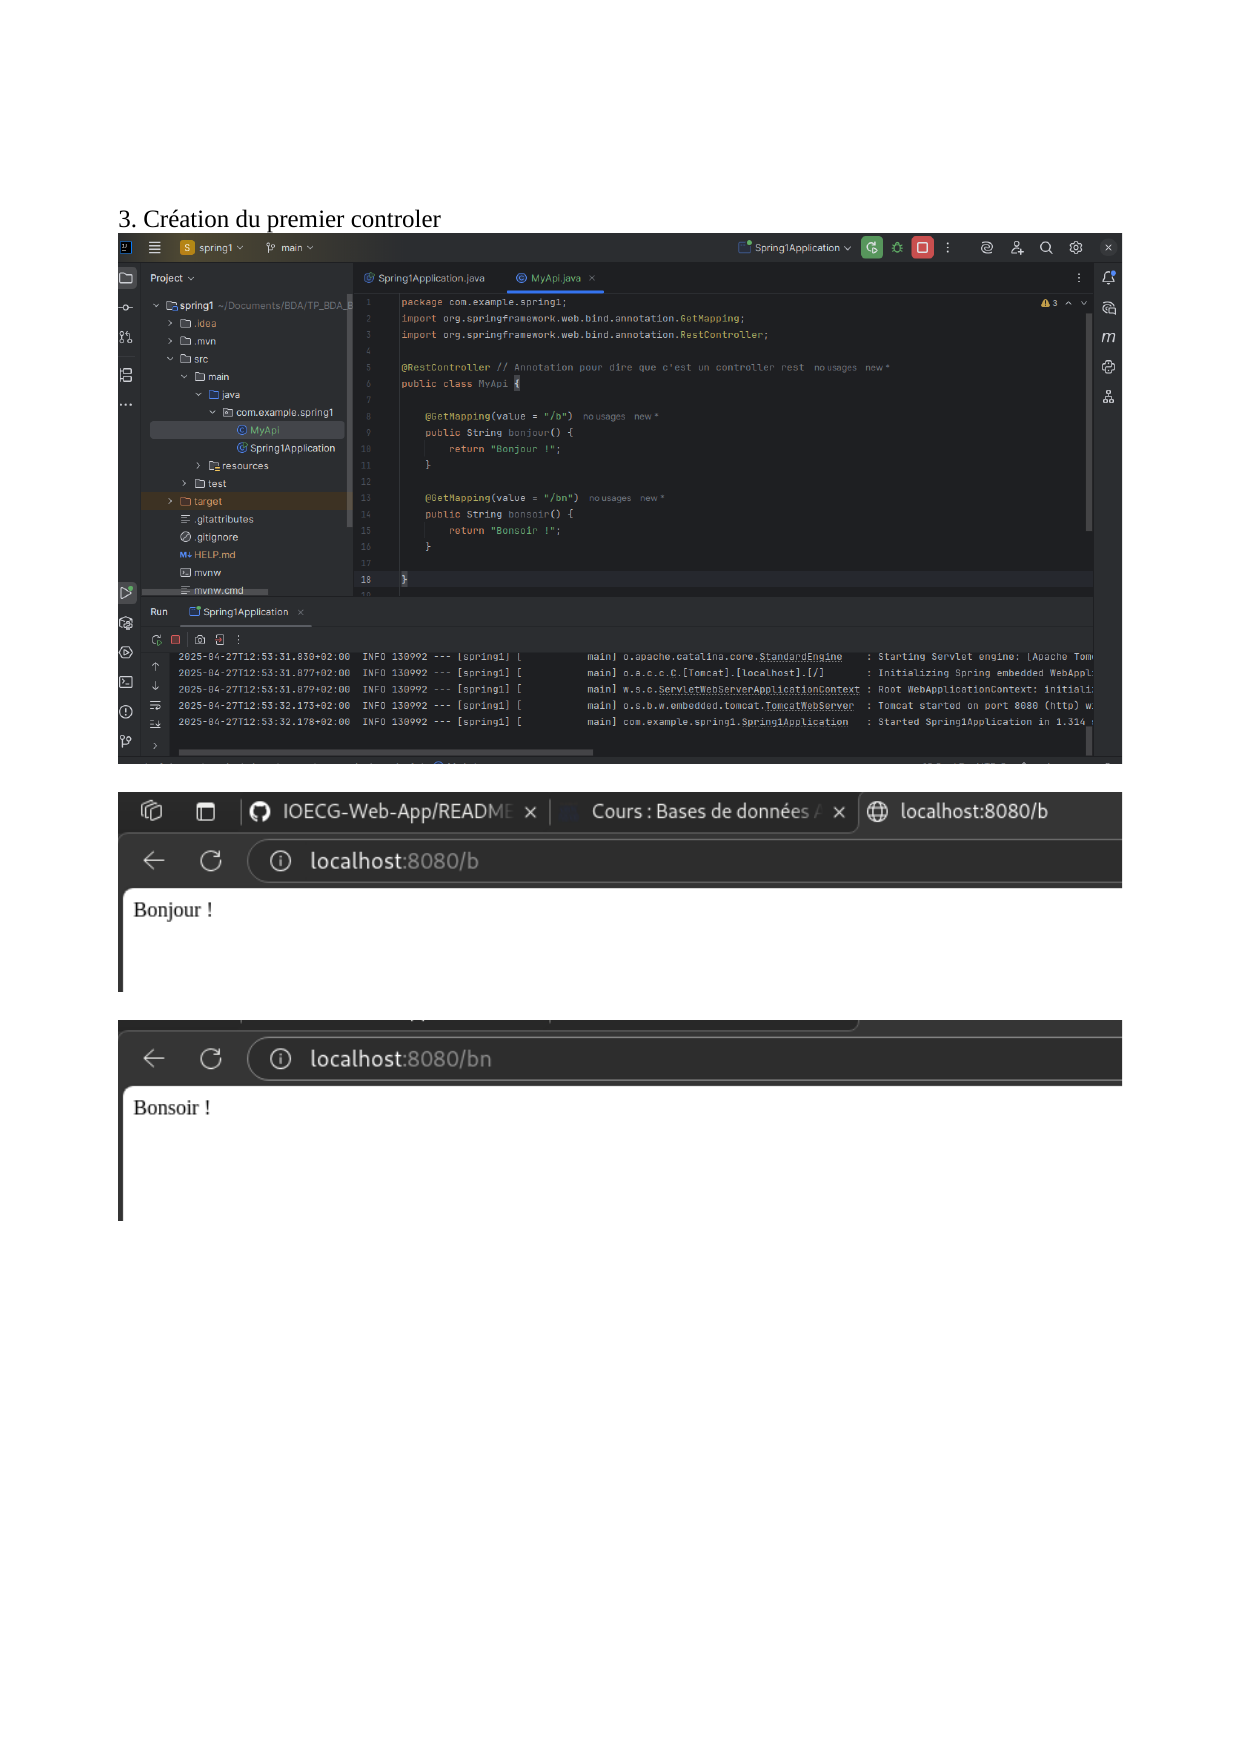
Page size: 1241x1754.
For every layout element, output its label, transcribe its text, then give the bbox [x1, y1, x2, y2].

text 3. Création du premier controler [118, 204, 1122, 233]
picture [118, 792, 1123, 992]
picture [118, 233, 1123, 764]
picture [118, 1020, 1123, 1221]
